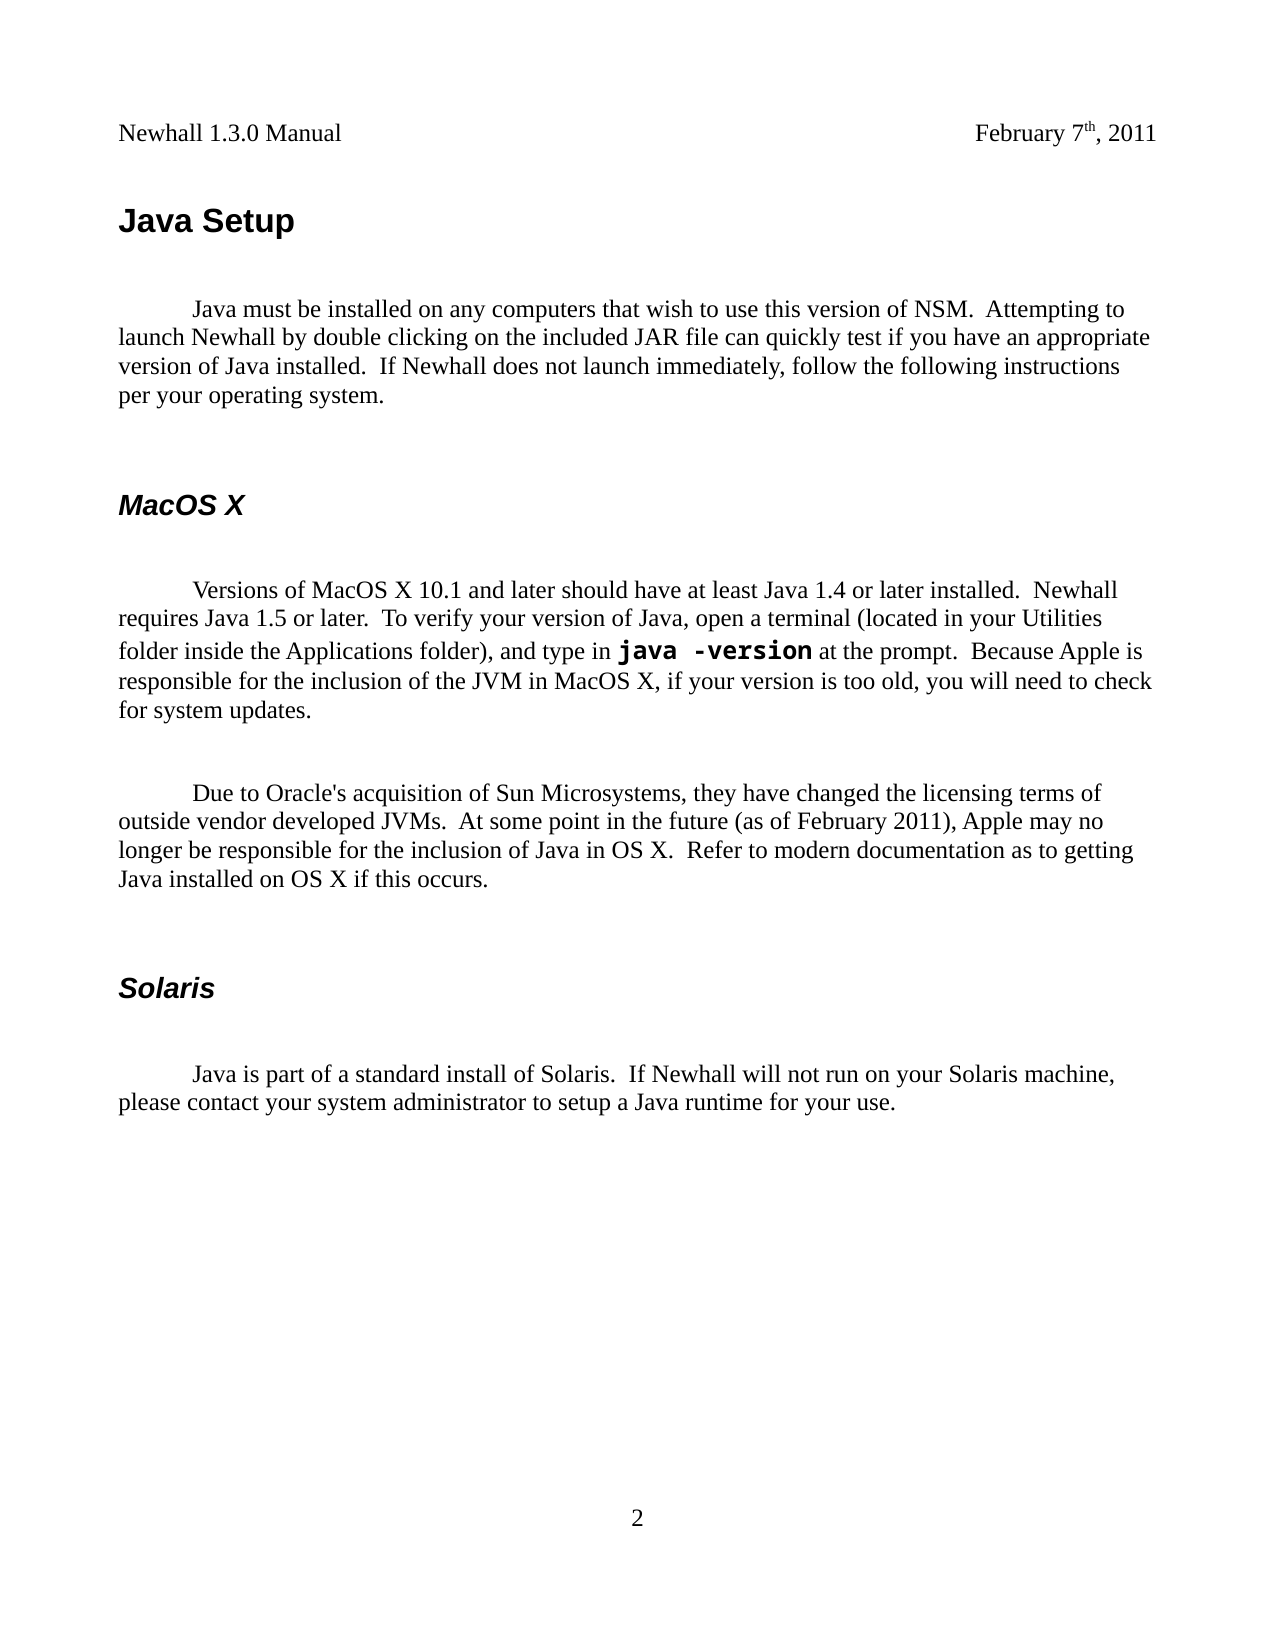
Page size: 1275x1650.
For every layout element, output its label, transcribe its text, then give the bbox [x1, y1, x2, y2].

text Java must be installed on any computers that wish to use this version of NSM. Attempting to launch Newhall by double clicking on the included JAR file can quickly test if you have an appropriate version of Java installed. If Newhall does not launch immediately, follow the following instructions per your operating system. [118, 294, 1157, 409]
subtitle MacOS X [118, 487, 1157, 521]
text Versions of MacOS X 10.1 and later should have at least Java 1.4 or later installed. Newhall requires Java 1.5 or later. To verify your version of Java, open a terminal (located in your Utilities folder inside the Applications folder), and type in java -version at the prompt. Because Apple is responsible for the inclusion of the JVM in MacOS X, if your version is too old, you will need to check for system updates. [118, 575, 1157, 724]
text Java is part of a standard install of Solaris. If Newhall will not run on your Solaris machine, please contact your system administrator to setup a Java runtime for your use. [118, 1059, 1157, 1116]
subtitle Java Setup [118, 201, 1157, 240]
subtitle Solaris [118, 971, 1157, 1005]
text Due to Oracle's acquisition of Sun Microsystems, they have changed the licensing terms of outside vendor developed JVMs. At some point in the future (as of February 2011), Apple may no longer be responsible for the inclusion of Java in OS X. Refer to modern documentation as to getting Java installed on OS X if this occurs. [118, 778, 1157, 893]
